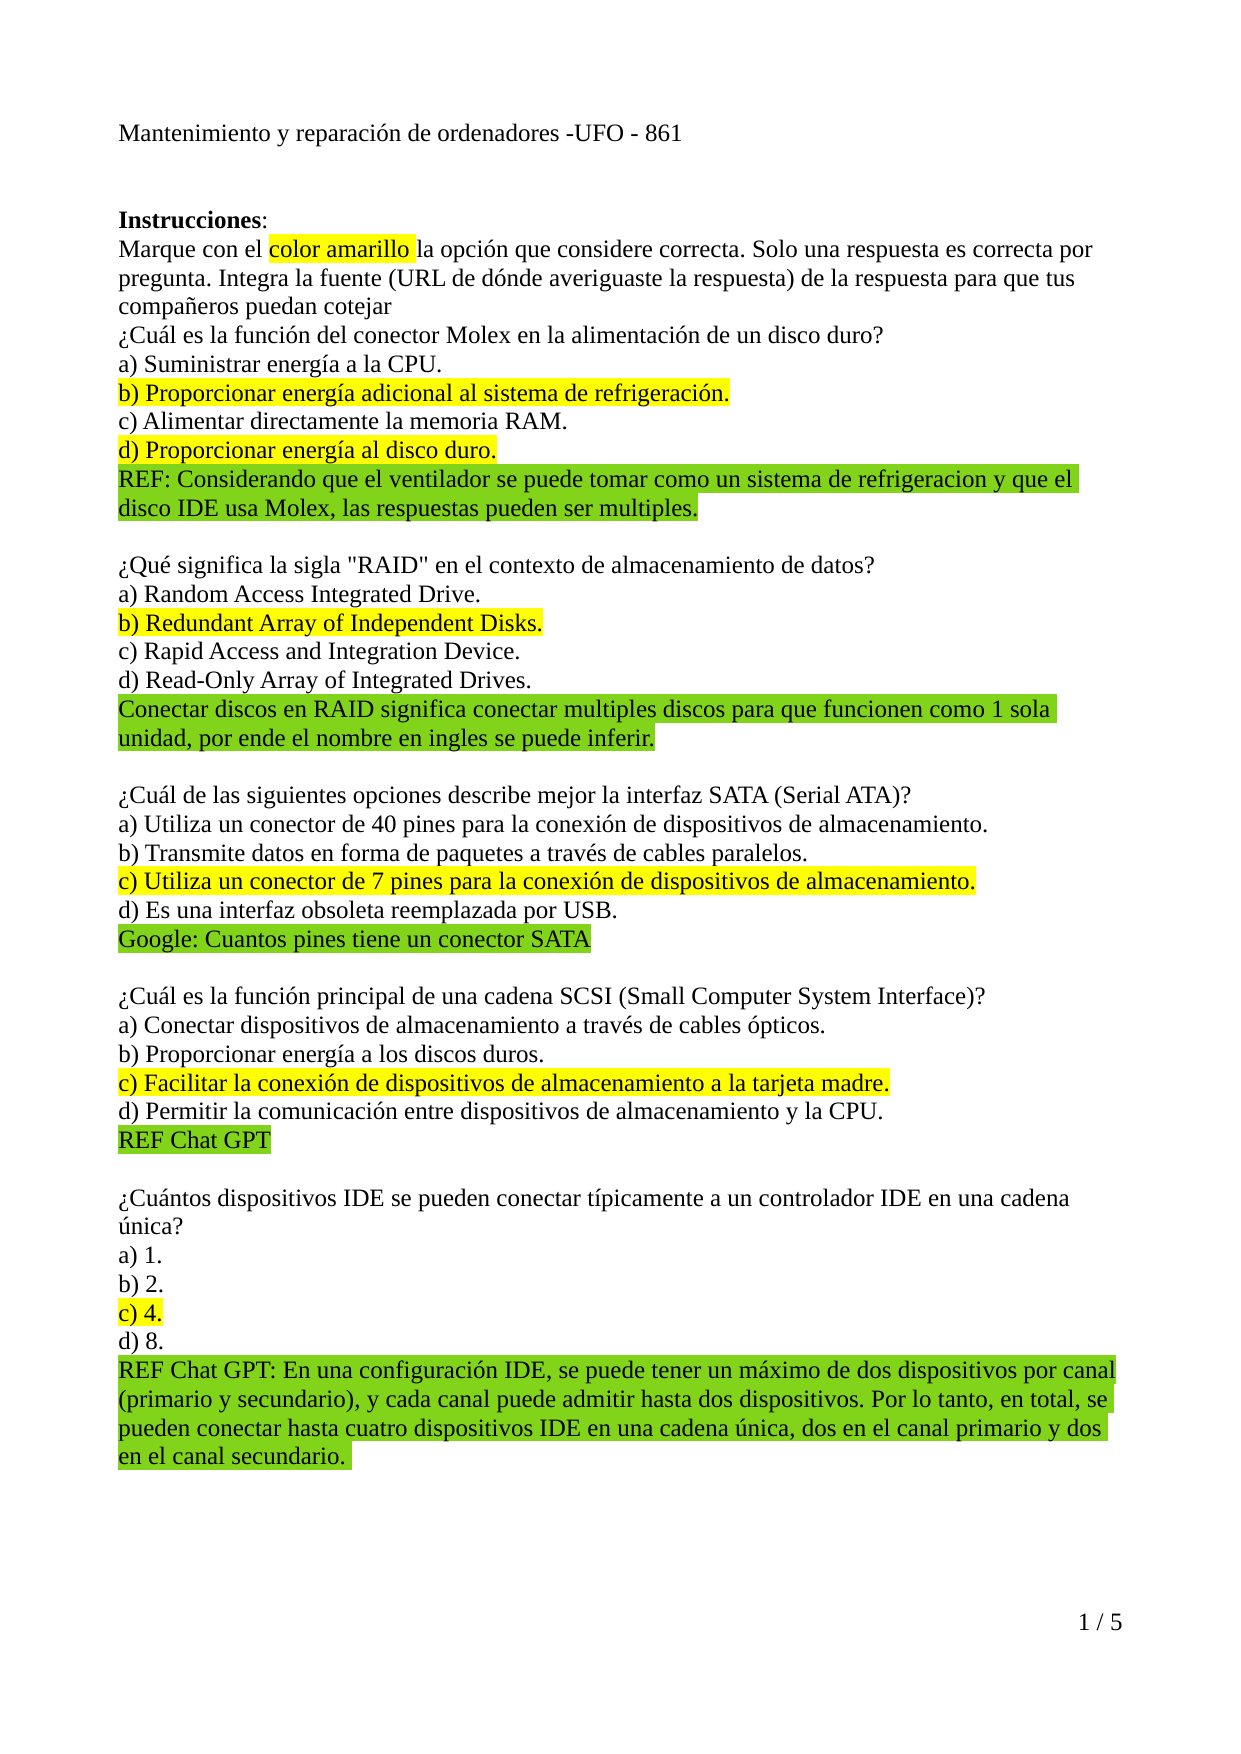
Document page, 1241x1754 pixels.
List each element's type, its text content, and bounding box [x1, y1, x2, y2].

text c) 4. [118, 1298, 1122, 1326]
text ¿Cuál de las siguientes opciones describe mejor la interfaz SATA (Serial ATA)? [118, 780, 1122, 809]
text c) Alimentar directamente la memoria RAM. [118, 406, 1122, 435]
text ¿Cuántos dispositivos IDE se pueden conectar típicamente a un controlador IDE en una cadena única? [118, 1183, 1122, 1240]
text d) Permitir la comunicación entre dispositivos de almacenamiento y la CPU. [118, 1096, 1122, 1125]
text a) Random Access Integrated Drive. [118, 579, 1122, 608]
text c) Utiliza un conector de 7 pines para la conexión de dispositivos de almacenamiento. [118, 866, 1122, 895]
text b) Transmite datos en forma de paquetes a través de cables paralelos. [118, 838, 1122, 866]
text d) Proporcionar energía al disco duro. [118, 435, 1122, 464]
text a) Utiliza un conector de 40 pines para la conexión de dispositivos de almacenamiento. [118, 809, 1122, 838]
text a) Suministrar energía a la CPU. [118, 349, 1122, 378]
text ¿Cuál es la función principal de una cadena SCSI (Small Computer System Interface)? [118, 981, 1122, 1010]
text REF Chat GPT: En una configuración IDE, se puede tener un máximo de dos dispositivos por canal (primario y secundario), y cada canal puede admitir hasta dos dispositivos. Por lo tanto, en total, se pueden conectar hasta cuatro dispositivos IDE en una cadena única, dos en el canal primario y dos en el canal secundario. [118, 1355, 1122, 1470]
text REF Chat GPT [118, 1125, 1122, 1154]
text Instrucciones: [118, 205, 1122, 234]
text d) Es una interfaz obsoleta reemplazada por USB. [118, 895, 1122, 924]
text b) Proporcionar energía adicional al sistema de refrigeración. [118, 378, 1122, 406]
text c) Facilitar la conexión de dispositivos de almacenamiento a la tarjeta madre. [118, 1068, 1122, 1096]
text Google: Cuantos pines tiene un conector SATA [118, 924, 1122, 953]
text d) 8. [118, 1326, 1122, 1355]
text a) Conectar dispositivos de almacenamiento a través de cables ópticos. [118, 1010, 1122, 1039]
text c) Rapid Access and Integration Device. [118, 636, 1122, 665]
text d) Read-Only Array of Integrated Drives. [118, 665, 1122, 694]
text ¿Qué significa la sigla "RAID" en el contexto de almacenamiento de datos? [118, 550, 1122, 579]
text b) Redundant Array of Independent Disks. [118, 608, 1122, 636]
text ¿Cuál es la función del conector Molex en la alimentación de un disco duro? [118, 320, 1122, 349]
text Marque con el color amarillo la opción que considere correcta. Solo una respuesta es correcta por pregunta. Integra la fuente (URL de dónde averiguaste la respuesta) de la respuesta para que tus compañeros puedan cotejar [118, 234, 1122, 320]
text b) 2. [118, 1269, 1122, 1298]
text REF: Considerando que el ventilador se puede tomar como un sistema de refrigeracion y que el disco IDE usa Molex, las respuestas pueden ser multiples. [118, 464, 1122, 521]
text a) 1. [118, 1240, 1122, 1269]
text Conectar discos en RAID significa conectar multiples discos para que funcionen como 1 sola unidad, por ende el nombre en ingles se puede inferir. [118, 694, 1122, 751]
text b) Proporcionar energía a los discos duros. [118, 1039, 1122, 1068]
